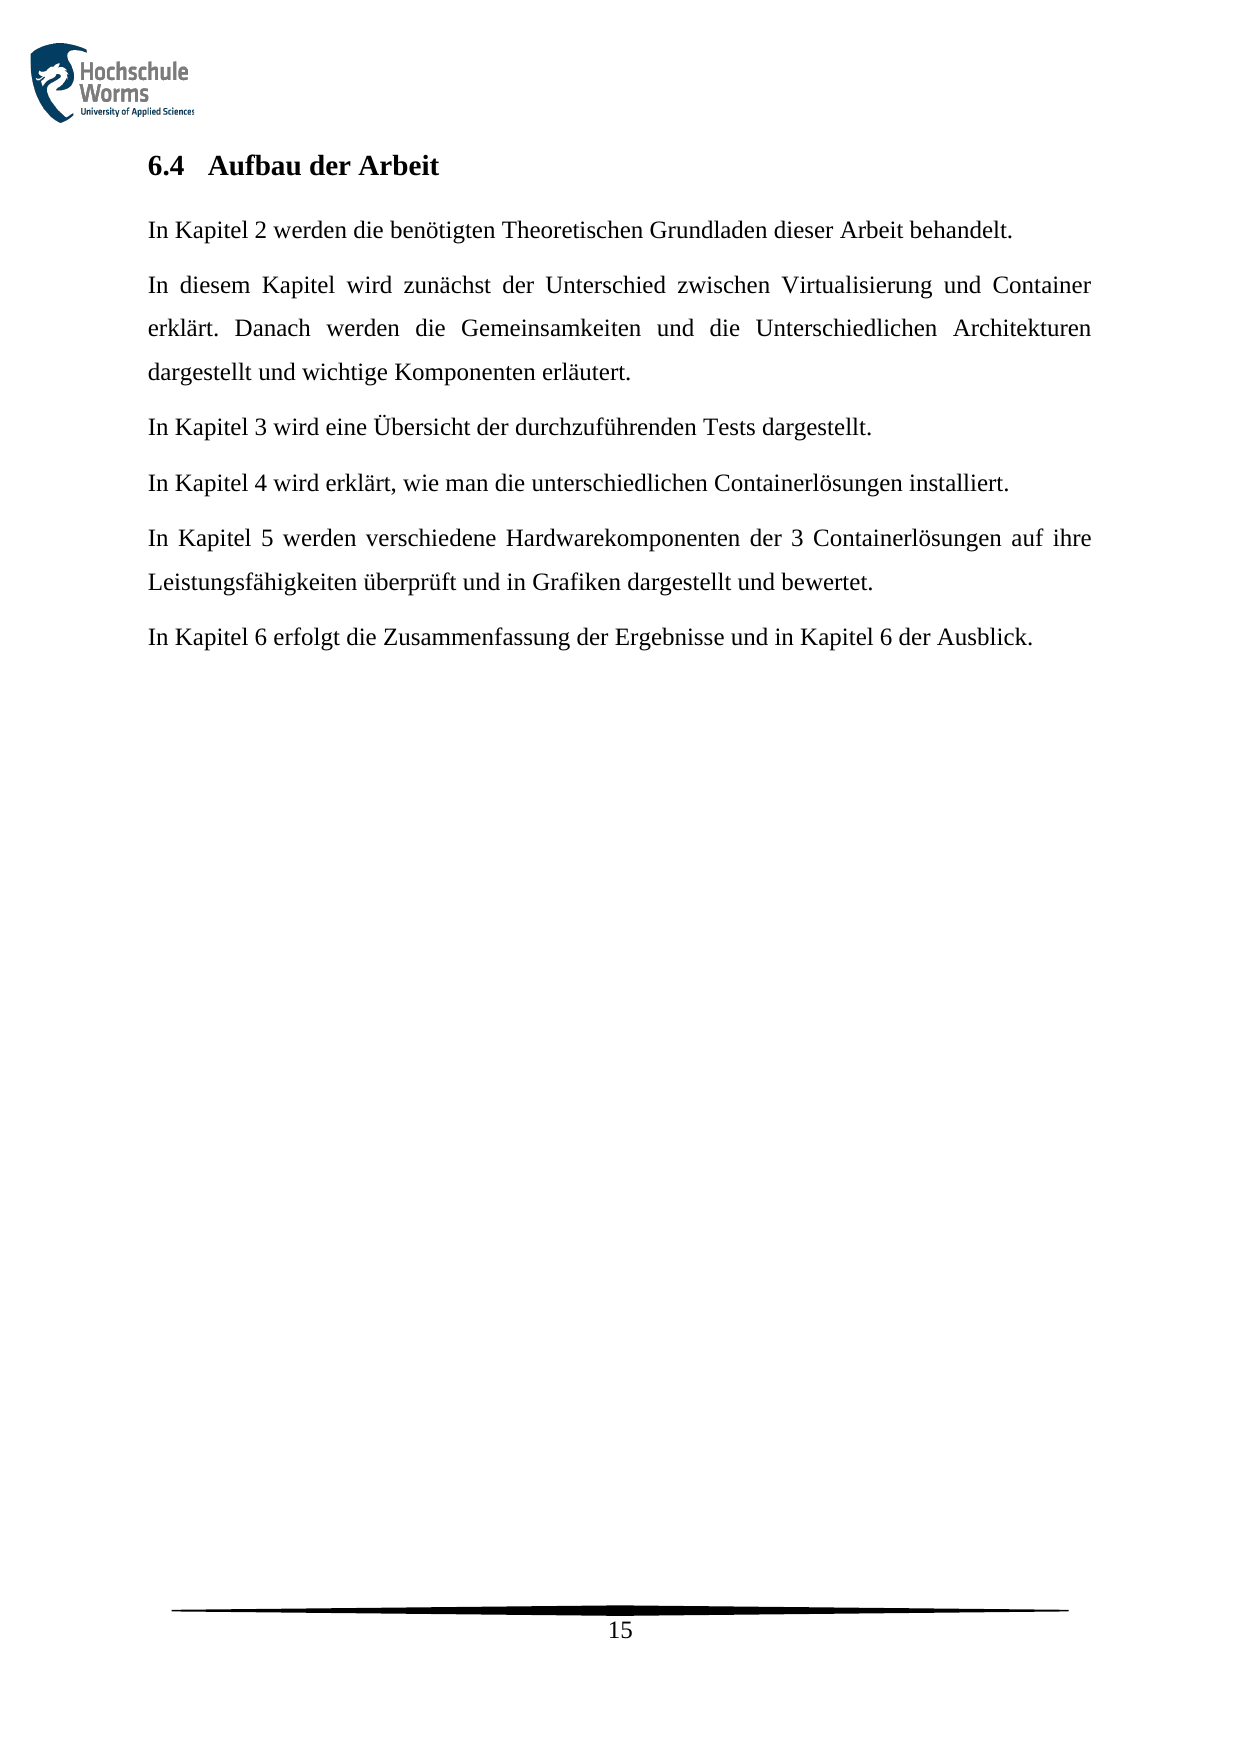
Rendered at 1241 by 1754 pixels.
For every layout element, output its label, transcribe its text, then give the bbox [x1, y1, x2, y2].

text In Kapitel 6 erfolgt die Zusammenfassung der Ergebnisse und in Kapitel 6 der Ausblick. [148, 622, 1092, 651]
text In Kapitel 3 wird eine Übersicht der durchzuführenden Tests dargestellt. [148, 412, 1092, 441]
text In Kapitel 2 werden die benötigten Theoretischen Grundladen dieser Arbeit behandelt. [148, 215, 1092, 243]
subtitle Aufbau der Arbeit [148, 148, 1092, 181]
text In Kapitel 4 wird erklärt, wie man die unterschiedlichen Containerlösungen installiert. [148, 468, 1092, 497]
text In Kapitel 5 werden verschiedene Hardwarekomponenten der 3 Containerlösungen auf ihre Leistungsfähigkeiten überprüft und in Grafiken dargestellt und bewertet. [148, 523, 1092, 595]
text In diesem Kapitel wird zunächst der Unterschied zwischen Virtualisierung und Container erklärt. Danach werden die Gemeinsamkeiten und die Unterschiedlichen Architekturen dargestellt und wichtige Komponenten erläutert. [148, 270, 1092, 385]
